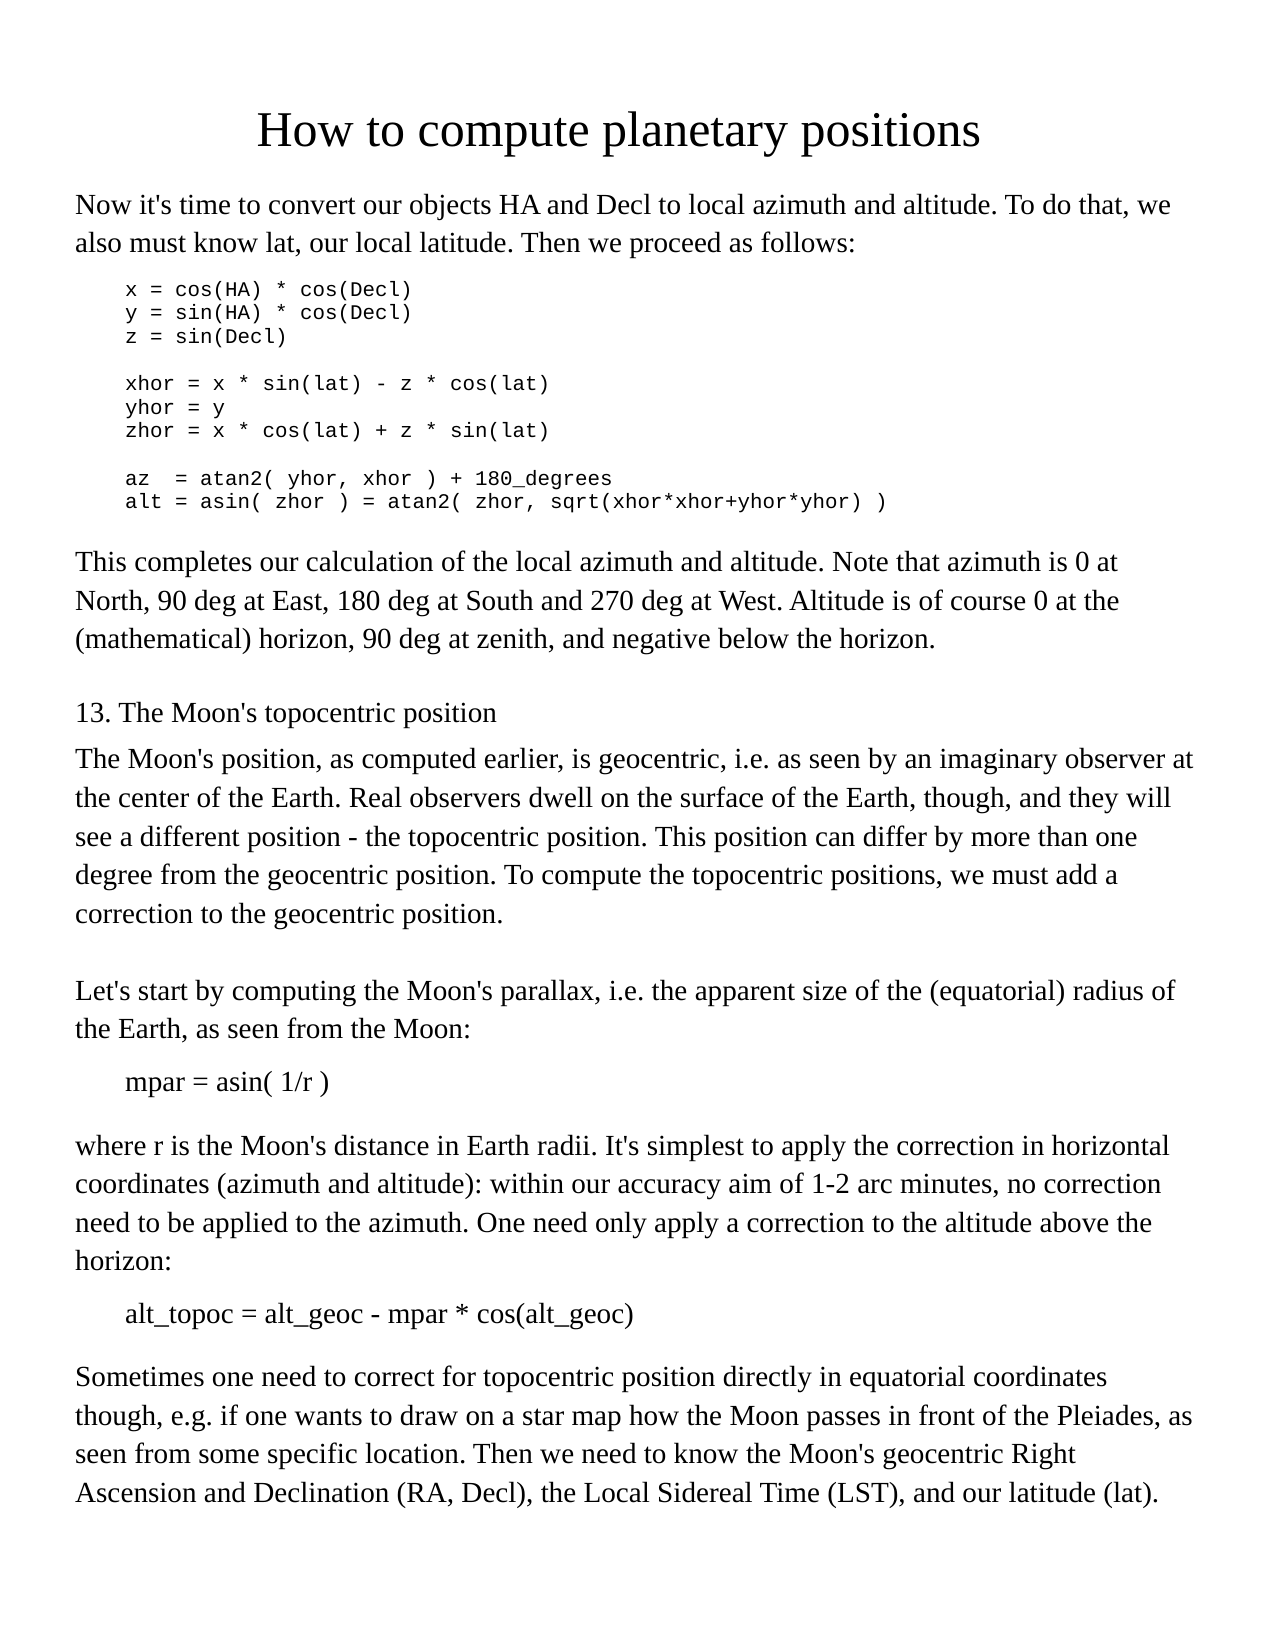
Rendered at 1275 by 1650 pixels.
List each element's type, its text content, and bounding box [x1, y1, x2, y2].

text zhor = x * cos(lat) + z * sin(lat) [75, 421, 1200, 444]
text mpar = asin( 1/r ) [75, 1064, 1200, 1098]
text xhor = x * sin(lat) - z * cos(lat) [75, 373, 1200, 397]
text az = atan2( yhor, xhor ) + 180_degrees [75, 468, 1200, 491]
text yhor = y [75, 397, 1200, 421]
text where r is the Moon's distance in Earth radii. It's simplest to apply the correction in horizontal coordinates (azimuth and altitude): within our accuracy aim of 1-2 arc minutes, no correction need to be applied to the azimuth. One need only apply a correction to the altitude above the horizon: [75, 1128, 1200, 1277]
text Sometimes one need to correct for topocentric position directly in equatorial coordinates though, e.g. if one wants to draw on a star map how the Moon passes in front of the Pleiades, as seen from some specific location. Then we need to know the Moon's geocentric Right Ascension and Declination (RA, Decl), the Local Sidereal Time (LST), and our latitude (lat). [75, 1359, 1200, 1547]
text alt_topoc = alt_geoc - mpar * cos(alt_geoc) [75, 1296, 1200, 1330]
text Now it's time to convert our objects HA and Decl to local azimuth and altitude. To do that, we also must know lat, our local latitude. Then we proceed as follows: [75, 187, 1200, 259]
text The Moon's position, as computed earlier, is geocentric, i.e. as seen by an imaginary observer at the center of the Earth. Real observers dwell on the surface of the Earth, though, and they will see a different position - the topocentric position. This position can differ by more than one degree from the geocentric position. To compute the topocentric positions, we must add a correction to the geocentric position. Let's start by computing the Moon's parallax, i.e. the apparent size of the (equatorial) radius of the Earth, as seen from the Moon: [75, 742, 1200, 1045]
text This completes our calculation of the local azimuth and altitude. Note that azimuth is 0 at North, 90 deg at East, 180 deg at South and 270 deg at West. Altitude is of course 0 at the (mathematical) horizon, 90 deg at zenith, and negative below the horizon. [75, 544, 1200, 655]
text y = sin(HA) * cos(Decl) [75, 302, 1200, 326]
text z = sin(Decl) [75, 326, 1200, 349]
text alt = asin( zhor ) = atan2( zhor, sqrt(xhor*xhor+yhor*yhor) ) [75, 491, 1200, 515]
subtitle 13. The Moon's topocentric position [75, 696, 1200, 729]
text x = cos(HA) * cos(Decl) [75, 279, 1200, 302]
